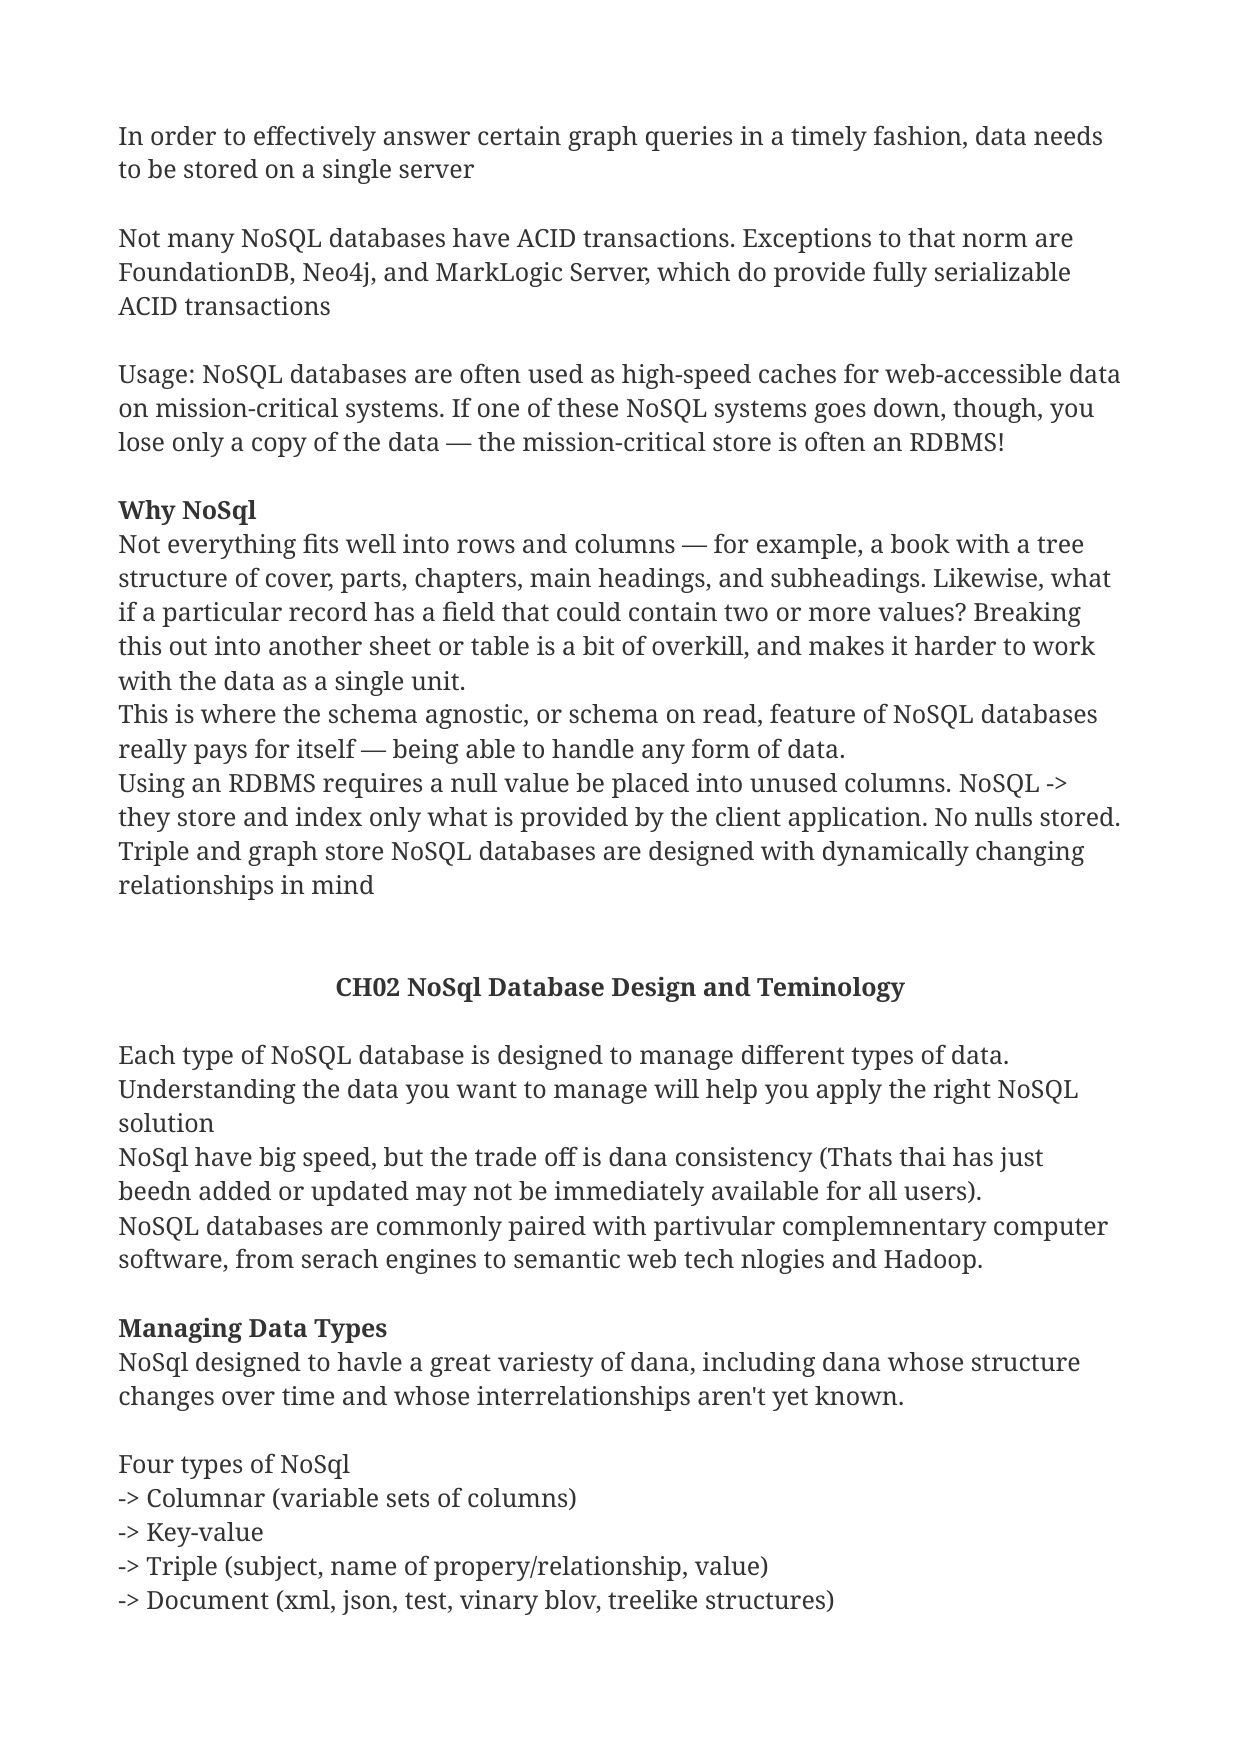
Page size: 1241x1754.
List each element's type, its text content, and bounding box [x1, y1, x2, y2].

text In order to effectively answer certain graph queries in a timely fashion, data needs to be stored on a single server [118, 118, 1122, 186]
text Not everything fits well into rows and columns — for example, a book with a tree structure of cover, parts, chapters, main headings, and subheadings. Likewise, what if a particular record has a field that could contain two or more values? Breaking this out into another sheet or table is a bit of overkill, and makes it harder to work with the data as a single unit. [118, 527, 1122, 697]
text CH02 NoSql Database Design and Teminology [118, 970, 1122, 1004]
text This is where the schema agnostic, or schema on read, feature of NoSQL databases really pays for itself — being able to handle any form of data. [118, 697, 1122, 765]
text NoSql have big speed, but the trade off is dana consistency (Thats thai has just beedn added or updated may not be immediately available for all users). NoSQL databases are commonly paired with partivular complemnentary computer software, from serach engines to semantic web tech nlogies and Hadoop. [118, 1140, 1122, 1276]
text Triple and graph store NoSQL databases are designed with dynamically changing relationships in mind [118, 833, 1122, 902]
text Not many NoSQL databases have ACID transactions. Exceptions to that norm are FoundationDB, Neo4j, and MarkLogic Server, which do provide fully serializable ACID transactions [118, 220, 1122, 322]
text Using an RDBMS requires a null value be placed into unused columns. NoSQL -> they store and index only what is provided by the client application. No nulls stored. [118, 765, 1122, 833]
text Managing Data Types NoSql designed to havle a great variesty of dana, including dana whose structure changes over time and whose interrelationships aren't yet known. [118, 1310, 1122, 1412]
text Each type of NoSQL database is designed to manage different types of data. Understanding the data you want to manage will help you apply the right NoSQL solution [118, 1038, 1122, 1140]
text Why NoSql [118, 493, 1122, 527]
text Usage: NoSQL databases are often used as high-speed caches for web-accessible data on mission-critical systems. If one of these NoSQL systems goes down, though, you lose only a copy of the data — the mission-critical store is often an RDBMS! [118, 357, 1122, 459]
text Four types of NoSql -> Columnar (variable sets of columns) -> Key-value -> Triple (subject, name of propery/relationship, value) -> Document (xml, json, test, vinary blov, treelike structures) [118, 1447, 1122, 1617]
